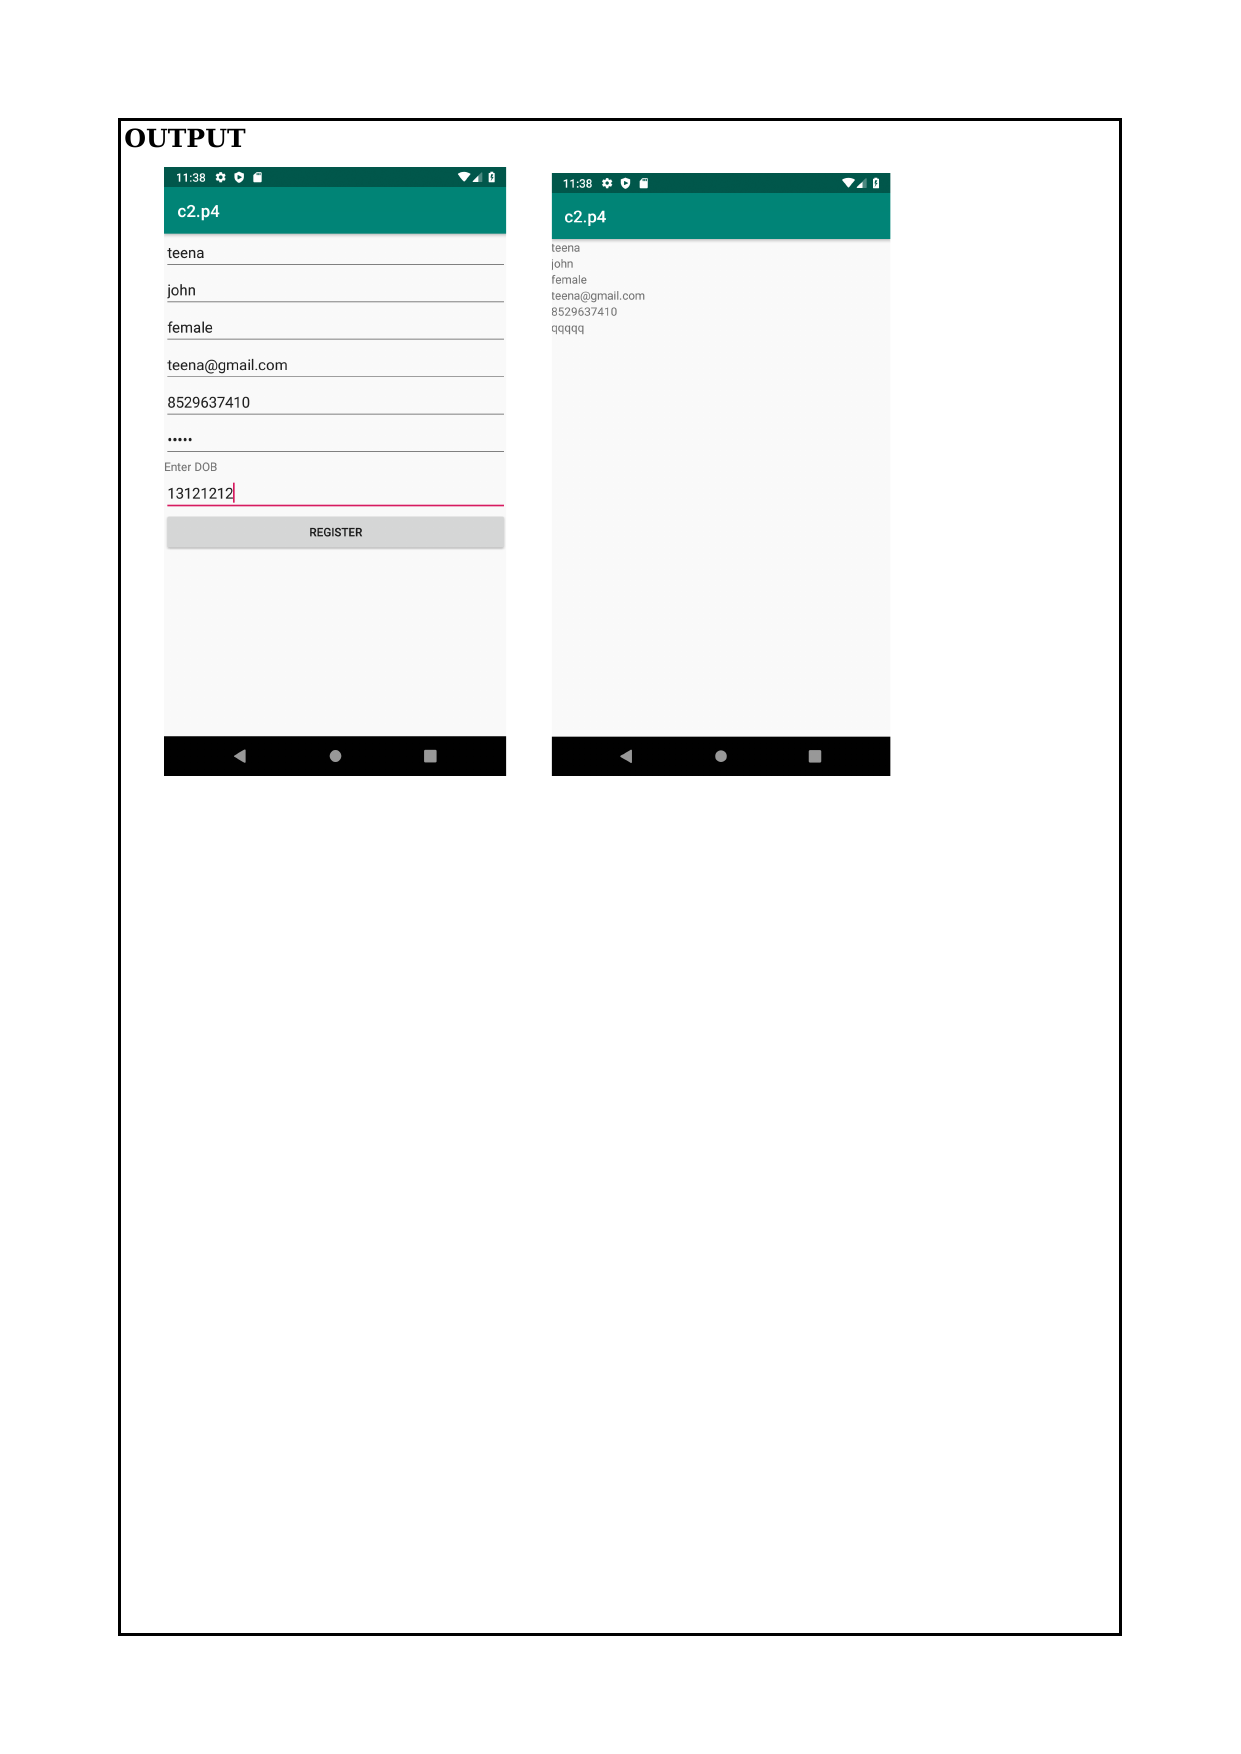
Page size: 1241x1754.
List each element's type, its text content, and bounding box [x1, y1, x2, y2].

picture [551, 173, 891, 776]
text OUTPUT [124, 124, 1116, 153]
picture [164, 167, 507, 776]
